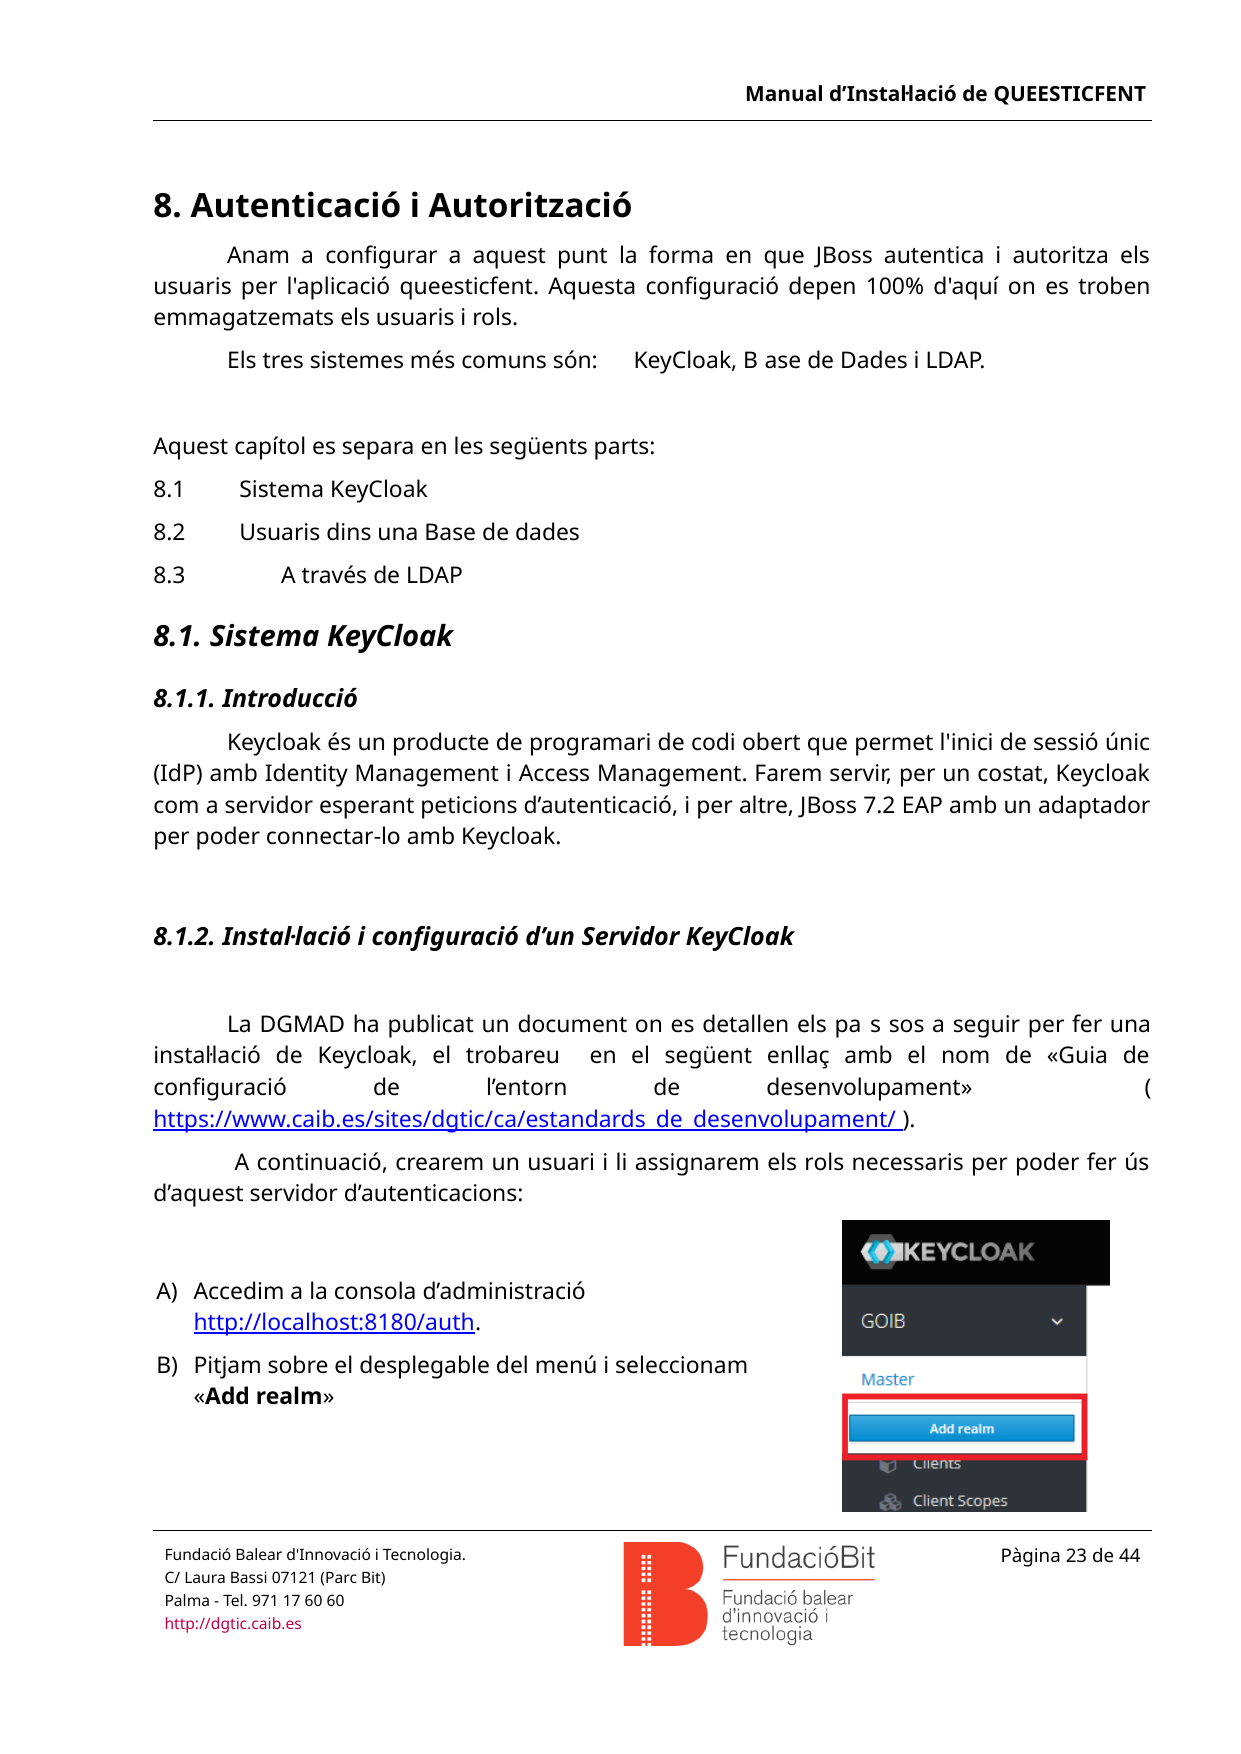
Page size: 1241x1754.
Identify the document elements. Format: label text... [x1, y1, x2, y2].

text Aquest capítol es separa en les següents parts: [153, 430, 1152, 461]
subtitle Introducció [153, 680, 1152, 714]
text 8.1 Sistema KeyCloak [153, 473, 1152, 504]
text Els tres sistemes més comuns són: KeyCloak, B ase de Dades i LDAP. [153, 344, 1152, 375]
subtitle Autenticació i Autorització [153, 181, 1152, 227]
text Keycloak és un producte de programari de codi obert que permet l'inici de sessió únic (IdP) amb Identity Management i Access Management. Farem servir, per un costat, Keycloak com a servidor esperant peticions d’autenticació, i per altre, JBoss 7.2 EAP amb un adaptador per poder connectar-lo amb Keycloak. [153, 726, 1152, 851]
subtitle Instal·lació i configuració d’un Servidor KeyCloak [153, 919, 1152, 953]
text A continuació, crearem un usuari i li assignarem els rols necessaris per poder fer ús d’aquest servidor d’autenticacions: [153, 1146, 1152, 1208]
text 8.2 Usuaris dins una Base de dades [153, 516, 1152, 547]
table_header Accedim a la consola d’administració http://localhost:8180/auth. Pitjam sobre el desplegable del menú i seleccionam «Add realm» [153, 1220, 766, 1523]
text Anam a configurar a aquest punt la forma en que JBoss autentica i autoritza els usuaris per l'aplicació queesticfent. Aquesta configuració depen 100% d'aquí on es troben emmagatzemats els usuaris i rols. [153, 239, 1152, 332]
table_header [766, 1220, 1152, 1523]
picture [623, 1542, 875, 1646]
picture [842, 1220, 1110, 1512]
text La DGMAD ha publicat un document on es detallen els pa s sos a seguir per fer una instal·lació de Keycloak, el trobareu en el següent enllaç amb el nom de «Guia de configuració de l’entorn de desenvolupament» ( https://www.caib.es/sites/dgtic/ca/estandards_de_desenvolupament/ ). [153, 1008, 1152, 1134]
subtitle Sistema KeyCloak [153, 616, 1152, 655]
text 8.3 A través de LDAP [153, 559, 1152, 591]
